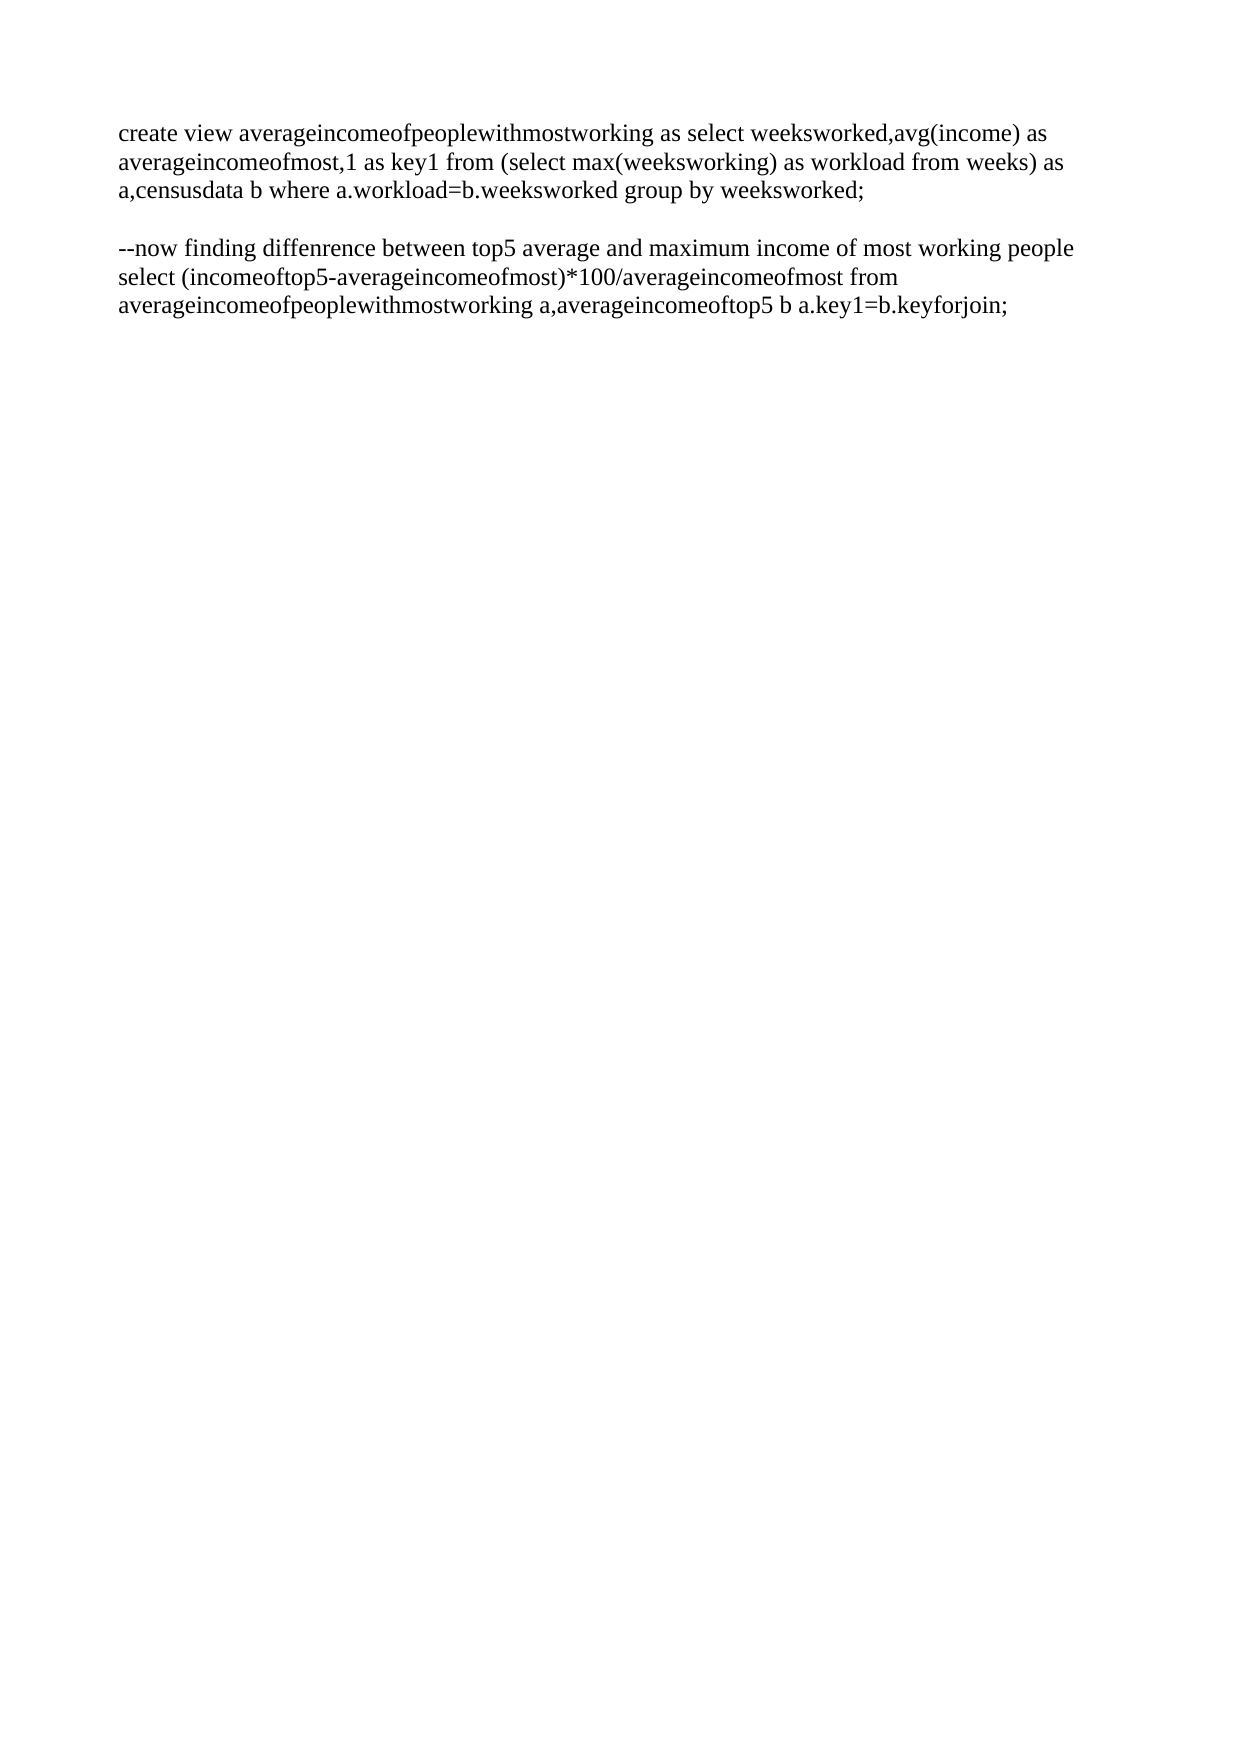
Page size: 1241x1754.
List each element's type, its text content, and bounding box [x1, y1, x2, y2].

text --now finding diffenrence between top5 average and maximum income of most working people [118, 233, 1122, 262]
text create view averageincomeofpeoplewithmostworking as select weeksworked,avg(income) as averageincomeofmost,1 as key1 from (select max(weeksworking) as workload from weeks) as a,censusdata b where a.workload=b.weeksworked group by weeksworked; [118, 118, 1122, 204]
text select (incomeoftop5-averageincomeofmost)*100/averageincomeofmost from averageincomeofpeoplewithmostworking a,averageincomeoftop5 b a.key1=b.keyforjoin; [118, 262, 1122, 319]
